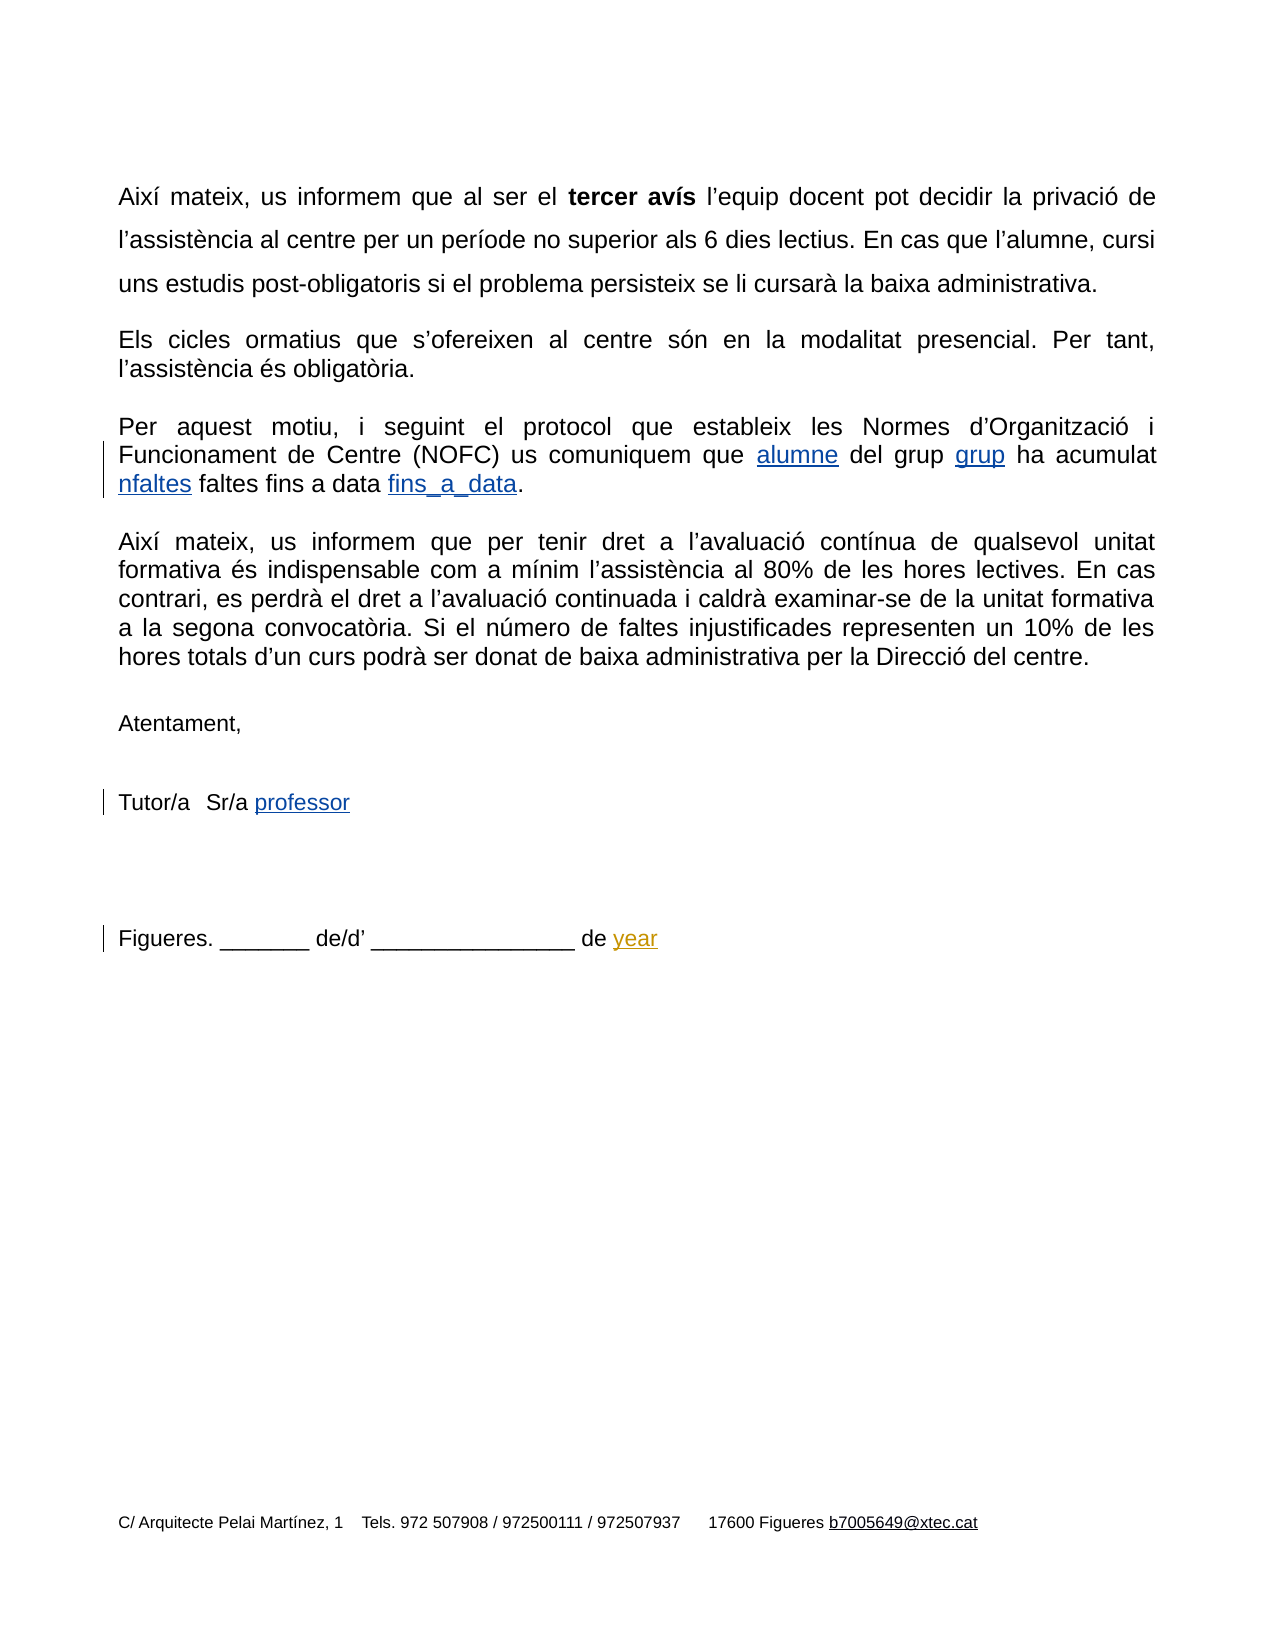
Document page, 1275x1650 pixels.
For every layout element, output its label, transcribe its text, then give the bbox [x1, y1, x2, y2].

text Figueres. _______ de/d’ ________________ de year [118, 925, 1157, 952]
text Tutor/a Sr/a professor [118, 789, 1157, 815]
table_header Així mateix, us informem que al ser el tercer avís l’equip docent pot decidir la privació de l’assistència al centre per un període no superior als 6 dies lectius. En cas que l’alumne, cursi uns estudis post-obligatoris si el problema persisteix se li cursarà la baixa administrativa. [118, 118, 1157, 318]
text Atentament, [118, 710, 1157, 736]
table_header Els cicles ormatius que s’ofereixen al centre són en la modalitat presencial. Per tant, l’assistència és obligatòria. Per aquest motiu, i seguint el protocol que estableix les Normes d’Organització i Funcionament de Centre (NOFC) us comuniquem que alumne del grup grup ha acumulat nfaltes faltes fins a data fins_a_data. Així mateix, us informem que per tenir dret a l’avaluació contínua de qualsevol unitat formativa és indispensable com a mínim l’assistència al 80% de les hores lectives. En cas contrari, es perdrà el dret a l’avaluació continuada i caldrà examinar-se de la unitat formativa a la segona convocatòria. Si el número de faltes injustificades representen un 10% de les hores totals d’un curs podrà ser donat de baixa administrativa per la Direcció del centre. [118, 326, 1157, 671]
